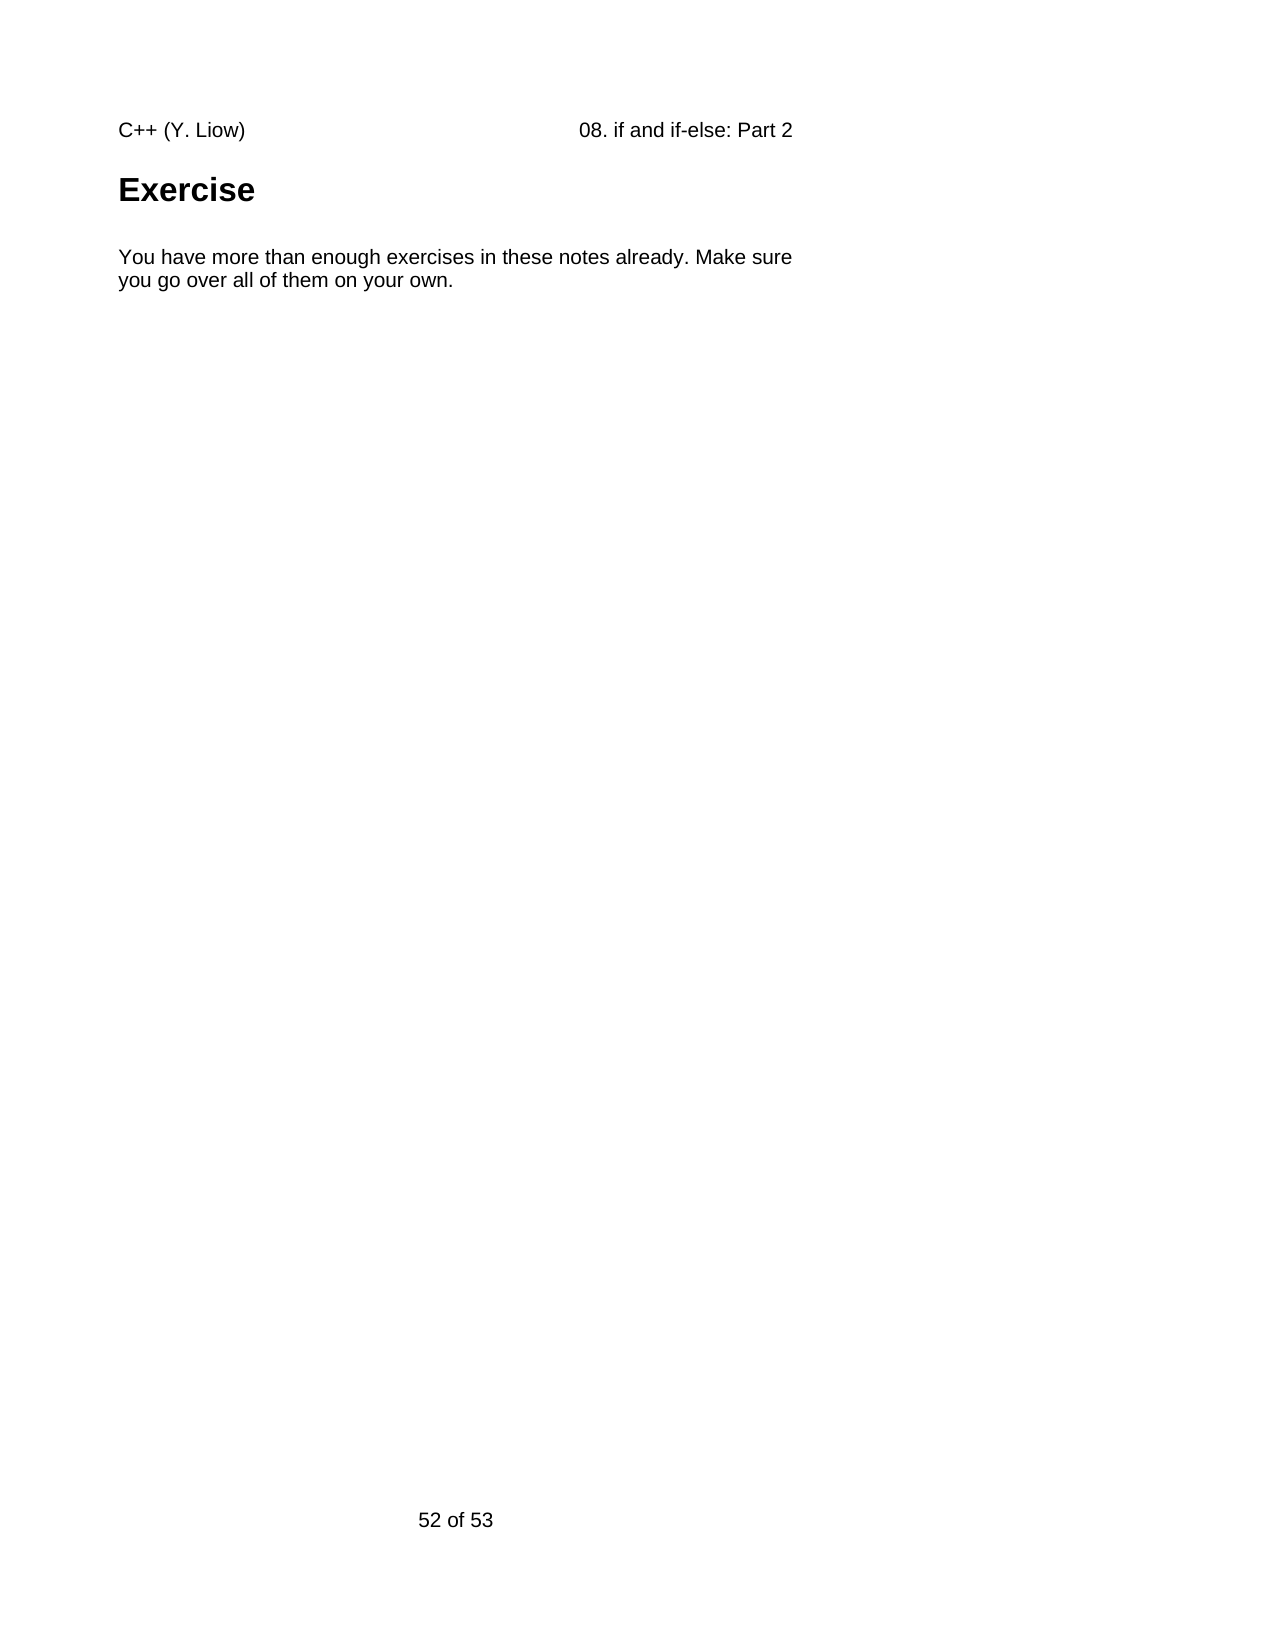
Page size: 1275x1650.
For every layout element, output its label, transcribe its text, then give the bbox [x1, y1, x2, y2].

text Exercise [118, 171, 793, 208]
text You have more than enough exercises in these notes already. Make sure you go over all of them on your own. [118, 245, 793, 292]
